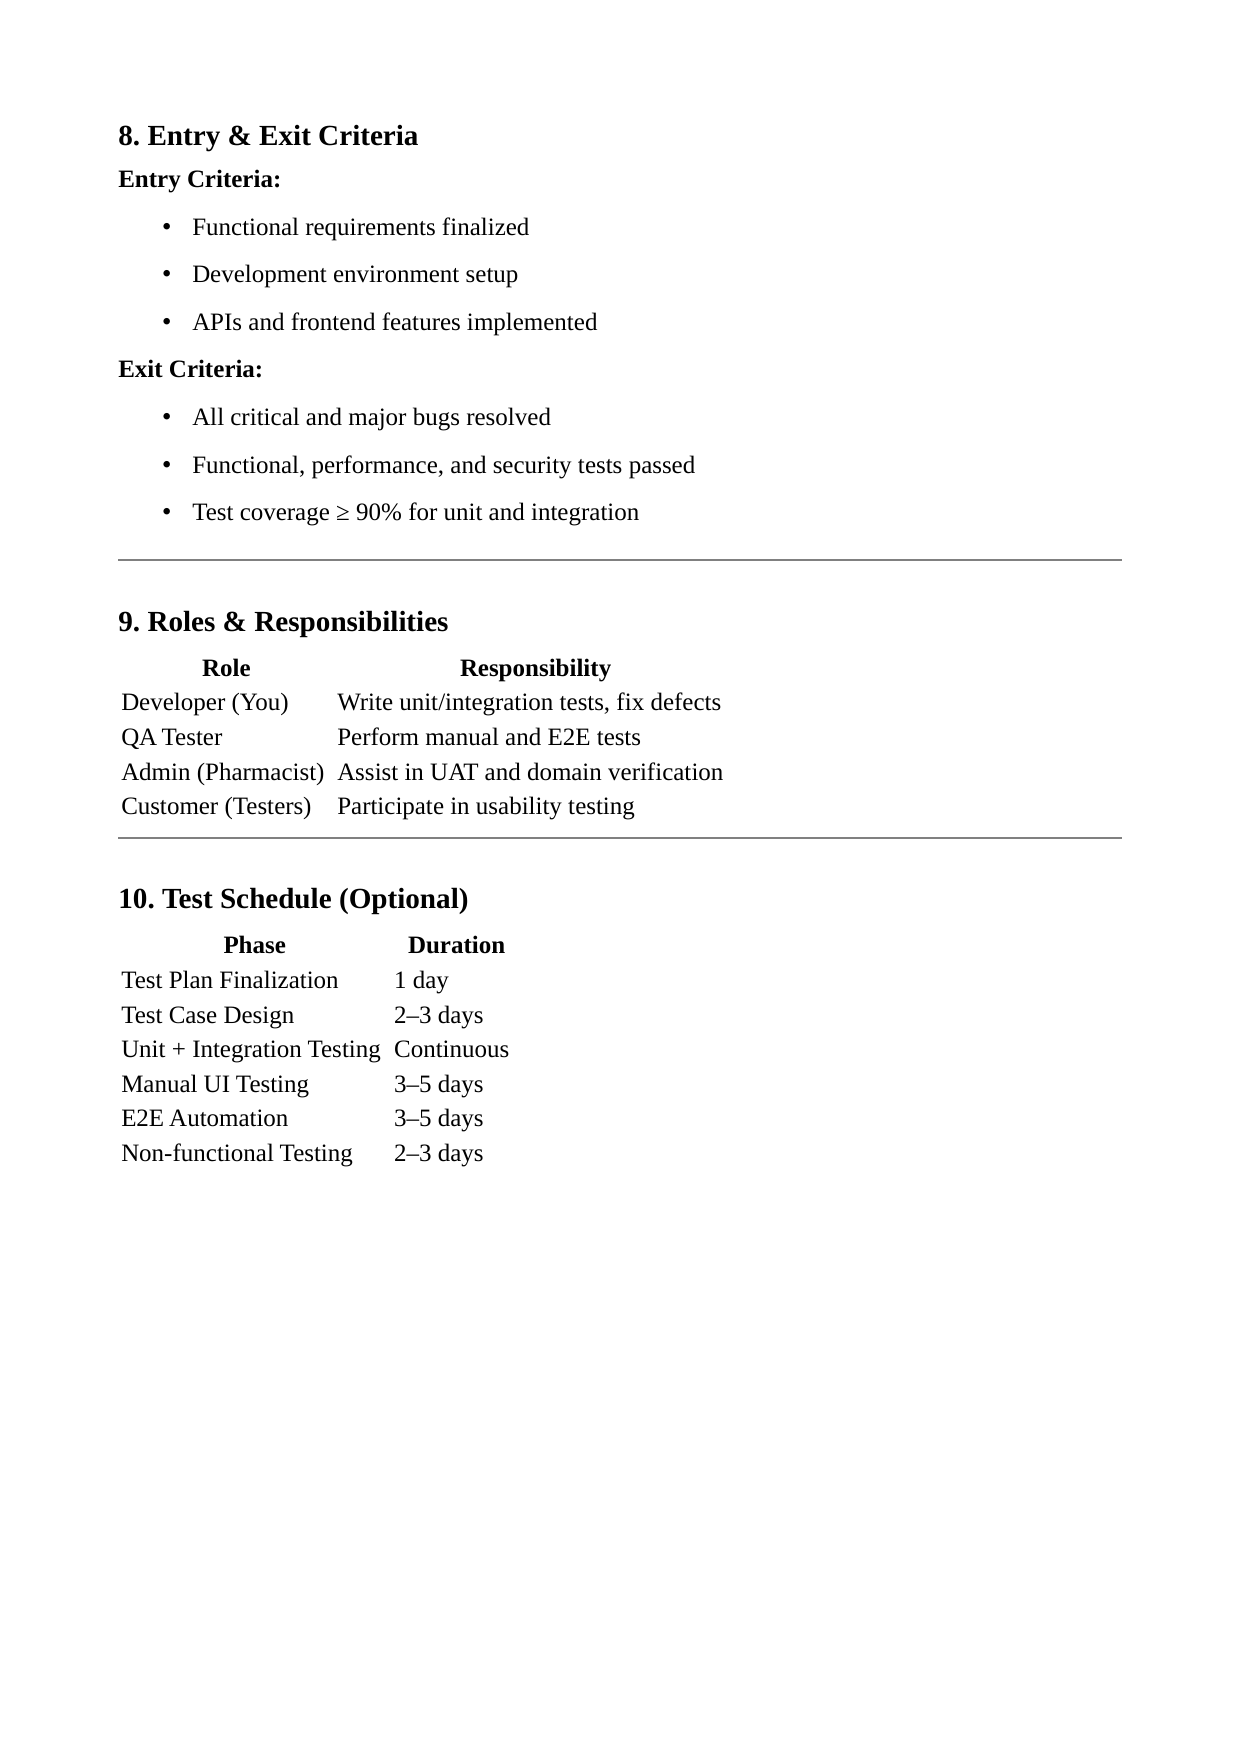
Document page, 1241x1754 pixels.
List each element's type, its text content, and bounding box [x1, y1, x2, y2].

table_cell 1 day [391, 962, 522, 997]
list All critical and major bugs resolved [162, 402, 1122, 431]
table_cell E2E Automation [118, 1101, 391, 1135]
table_cell Assist in UAT and domain verification [334, 754, 737, 788]
table_cell Test Case Design [118, 997, 391, 1031]
table_header Duration [391, 928, 522, 962]
text Exit Criteria: [118, 354, 1122, 383]
table_cell 3–5 days [391, 1066, 522, 1101]
table_cell Customer (Testers) [118, 788, 334, 823]
table_cell Manual UI Testing [118, 1066, 391, 1101]
table_cell Participate in usability testing [334, 788, 737, 823]
table_header Responsibility [334, 650, 737, 684]
subtitle 10. Test Schedule (Optional) [118, 882, 1122, 915]
list Test coverage ≥ 90% for unit and integration [162, 497, 1122, 526]
table_cell 3–5 days [391, 1101, 522, 1135]
table_cell Test Plan Finalization [118, 962, 391, 997]
table_cell Continuous [391, 1031, 522, 1066]
table_cell Non-functional Testing [118, 1135, 391, 1170]
table_header Phase [118, 928, 391, 962]
table_cell Write unit/integration tests, fix defects [334, 685, 737, 719]
subtitle 8. Entry & Exit Criteria [118, 118, 1122, 152]
table_cell 2–3 days [391, 997, 522, 1031]
table_header Role [118, 650, 334, 684]
table_cell Perform manual and E2E tests [334, 719, 737, 754]
table_cell Admin (Pharmacist) [118, 754, 334, 788]
list Functional requirements finalized [162, 212, 1122, 241]
subtitle 9. Roles & Responsibilities [118, 604, 1122, 637]
list APIs and frontend features implemented [162, 307, 1122, 336]
table_cell QA Tester [118, 719, 334, 754]
list Development environment setup [162, 259, 1122, 288]
table_cell Developer (You) [118, 685, 334, 719]
text Entry Criteria: [118, 164, 1122, 193]
list Functional, performance, and security tests passed [162, 450, 1122, 478]
table_cell 2–3 days [391, 1135, 522, 1170]
table_cell Unit + Integration Testing [118, 1031, 391, 1066]
